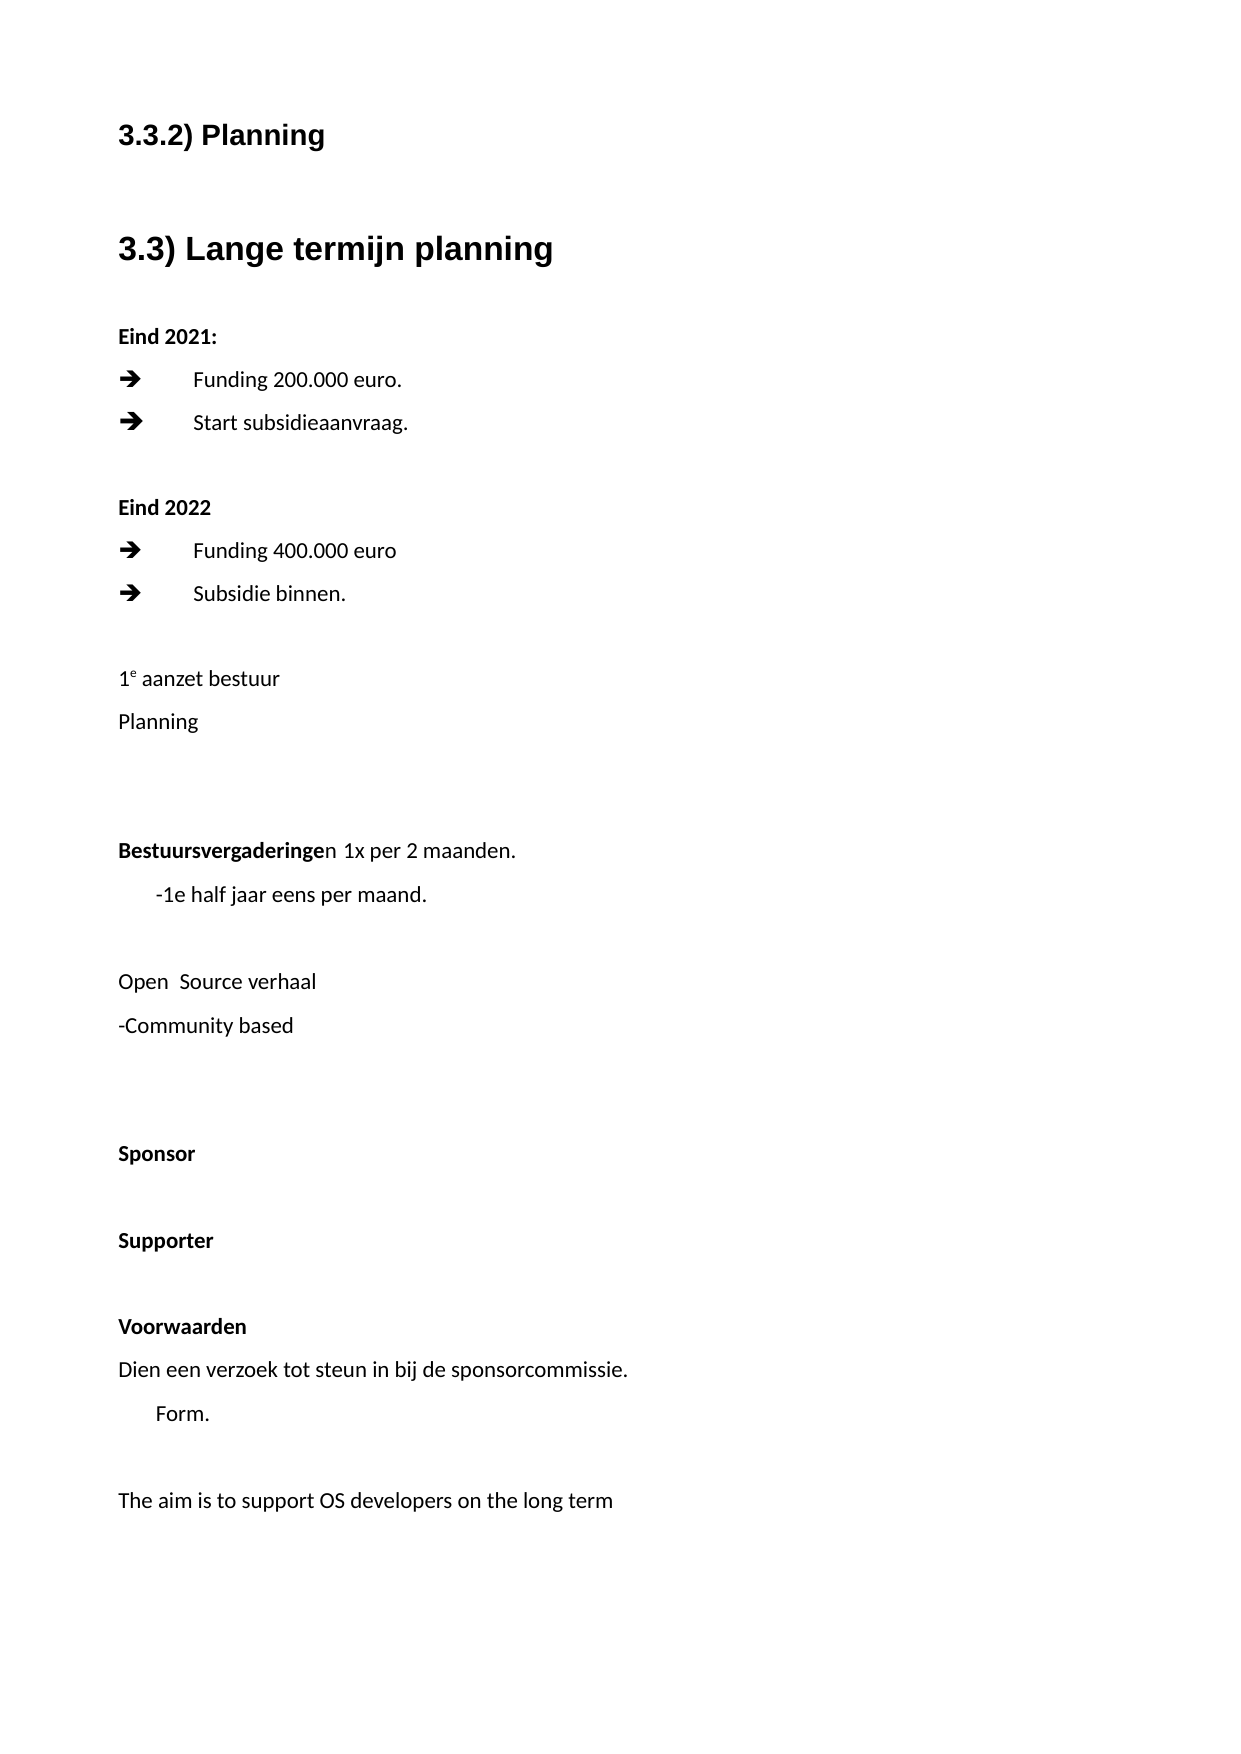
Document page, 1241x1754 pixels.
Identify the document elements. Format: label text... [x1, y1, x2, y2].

text Sponsor [118, 1139, 1122, 1168]
text 1e aanzet bestuur [118, 664, 1122, 692]
list Subsidie binnen. [118, 579, 1122, 607]
text -1e half jaar eens per maand. [156, 879, 1122, 908]
text Eind 2021: [118, 322, 1122, 351]
list Funding 400.000 euro [118, 536, 1122, 564]
subtitle 3.3.2) Planning [118, 118, 1122, 152]
text Open Source verhaal [118, 966, 1122, 995]
list Start subsidieaanvraag. [118, 408, 1122, 436]
text Bestuursvergaderingen 1x per 2 maanden. [118, 836, 1122, 864]
list Funding 200.000 euro. [118, 365, 1122, 393]
text Planning [118, 707, 1122, 735]
text Eind 2022 [118, 493, 1122, 521]
text The aim is to support OS developers on the long term [118, 1485, 1122, 1514]
subtitle 3.3) Lange termijn planning [118, 228, 1122, 267]
text Form. [156, 1398, 1122, 1427]
text -Community based [118, 1010, 1122, 1039]
text Voorwaarden [118, 1312, 1122, 1340]
text Supporter [118, 1225, 1122, 1254]
text Dien een verzoek tot steun in bij de sponsorcommissie. [118, 1354, 1122, 1384]
